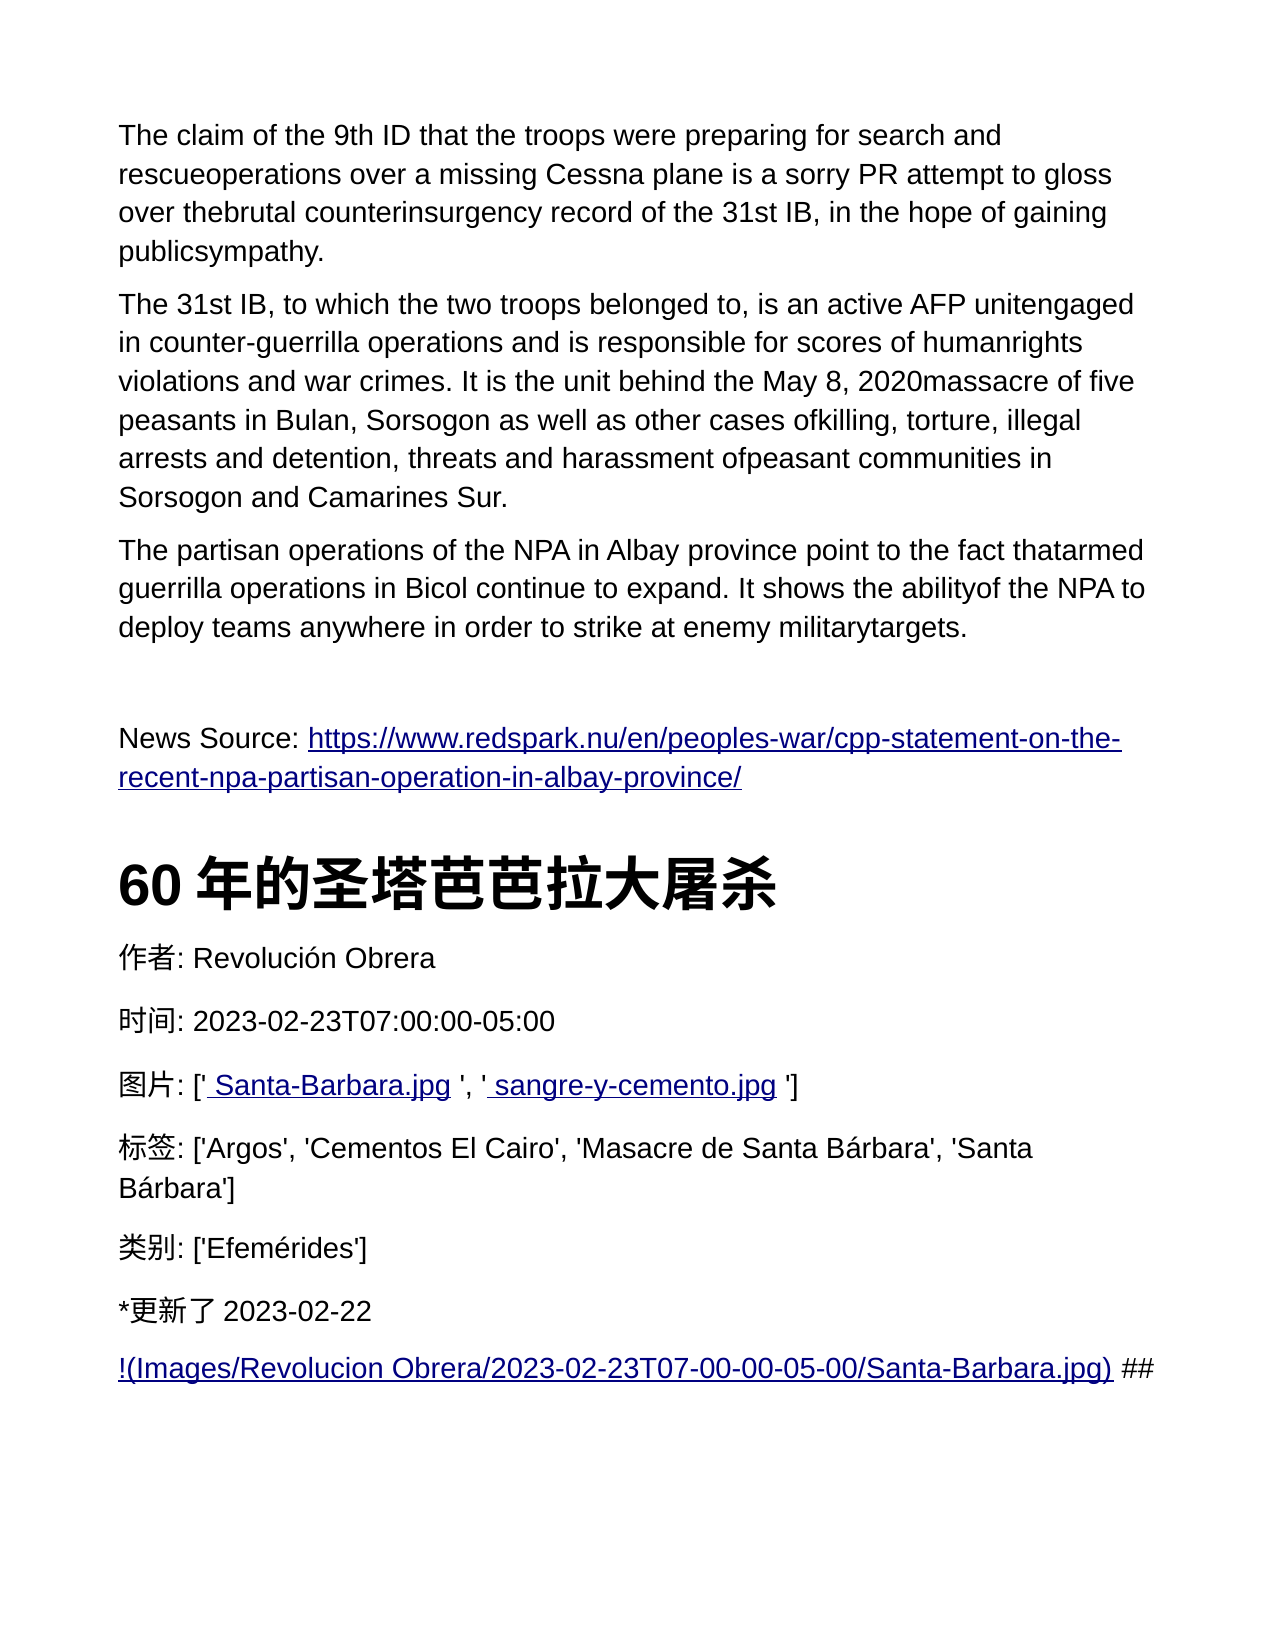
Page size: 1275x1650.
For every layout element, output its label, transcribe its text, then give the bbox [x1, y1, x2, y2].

text The claim of the 9th ID that the troops were preparing for search and rescueoperations over a missing Cessna plane is a sorry PR attempt to gloss over thebrutal counterinsurgency record of the 31st IB, in the hope of gaining publicsympathy. [118, 118, 1157, 267]
text The partisan operations of the NPA in Albay province point to the fact thatarmed guerrilla operations in Bicol continue to expand. It shows the abilityof the NPA to deploy teams anywhere in order to strike at enemy militarytargets. [118, 533, 1157, 643]
text 图片: [' Santa-Barbara.jpg ', ' sangre-y-cemento.jpg '] [118, 1061, 1157, 1103]
text Source : https://philippinerevolution.nu/statements/on-the-recent-npa-> partisan-operation-in-albay/ [177, 663, 1098, 692]
text The 31st IB, to which the two troops belonged to, is an active AFP unitengaged in counter-guerrilla operations and is responsible for scores of humanrights violations and war crimes. It is the unit behind the May 8, 2020massacre of five peasants in Bulan, Sorsogon as well as other cases ofkilling, torture, illegal arrests and detention, threats and harassment ofpeasant communities in Sorsogon and Camarines Sur. [118, 287, 1157, 513]
subtitle 60年的圣塔芭芭拉大屠杀 [118, 838, 1157, 922]
text !(Images/Revolucion Obrera/2023-02-23T07-00-00-05-00/Santa-Barbara.jpg) ## [118, 1351, 1157, 1384]
text 时间: 2023-02-23T07:00:00-05:00 [118, 998, 1157, 1040]
text *更新了2023-02-22 [118, 1288, 1157, 1330]
text 标签: ['Argos', 'Cementos El Cairo', 'Masacre de Santa Bárbara', 'Santa Bárbara'] [118, 1124, 1157, 1205]
text 类别: ['Efemérides'] [118, 1224, 1157, 1267]
text News Source: https://www.redspark.nu/en/peoples-war/cpp-statement-on-the-recent-npa-partisan-operation-in-albay-province/ [118, 721, 1157, 793]
text 作者: Revolución Obrera [118, 935, 1157, 977]
